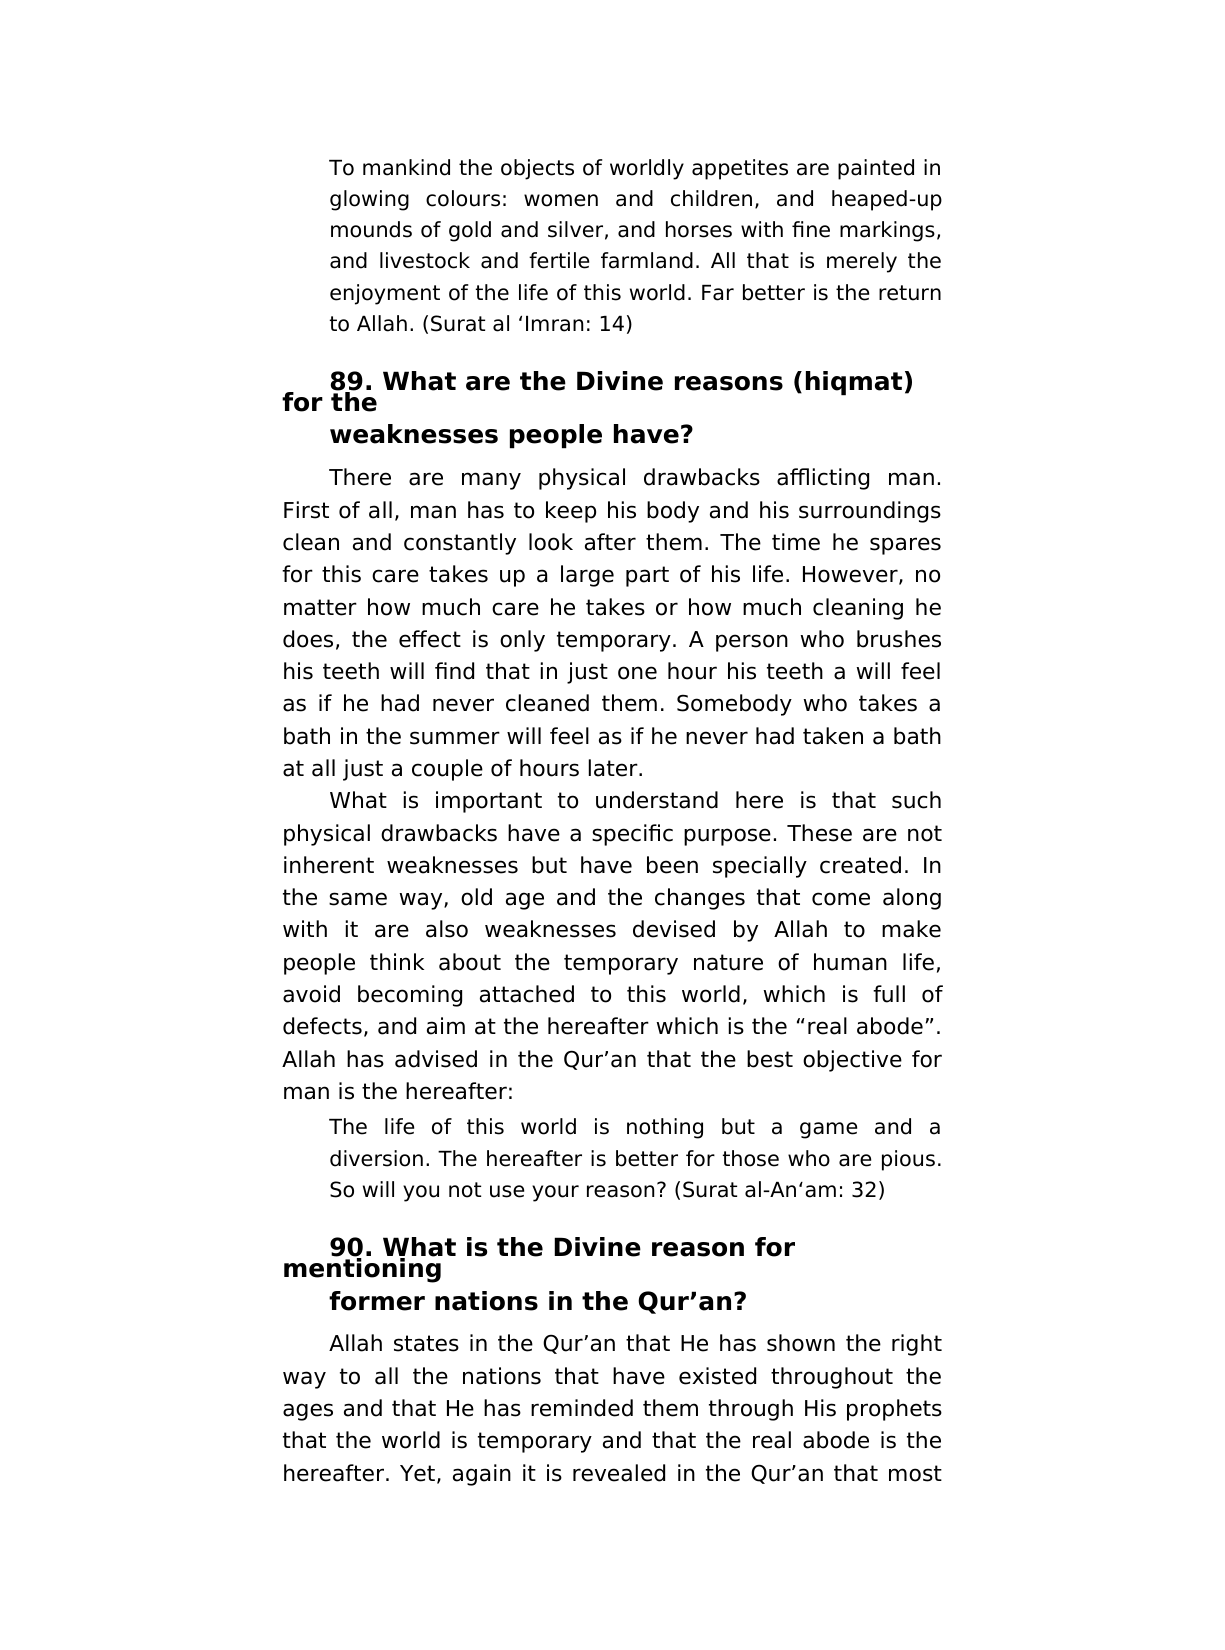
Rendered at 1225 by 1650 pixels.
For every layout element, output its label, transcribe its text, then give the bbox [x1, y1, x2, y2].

text 90. What is the Divine reason for mentioning [282, 1240, 943, 1282]
text 89. What are the Divine reasons (hiqmat) for the [282, 374, 943, 416]
text former nations in the Qur’an? [652, 1293, 943, 1314]
text There are many physical drawbacks afflicting man. First of all, man has to keep his body and his surroundings clean and constantly look after them. The time he spares for this care takes up a large part of his life. However, no matter how much care he takes or how much cleaning he does, the effect is only temporary. A person who brushes his teeth will find that in just one hour his teeth a will feel as if he had never cleaned them. Somebody who takes a bath in the summer will feel as if he never had taken a bath at all just a couple of hours later. [282, 460, 943, 783]
text weaknesses people have? [282, 427, 943, 448]
text To mankind the objects of worldly appetites are painted in glowing colours: women and children, and heaped-up mounds of gold and silver, and horses with fine markings, and livestock and fertile farmland. All that is merely the enjoyment of the life of this world. Far better is the return to Allah. (Surat al ‘Imran: 14) [329, 150, 943, 337]
text former nations in the Qur’an? [282, 1293, 651, 1314]
text What is important to understand here is that such physical drawbacks have a specific purpose. These are not inherent weaknesses but have been specially created. In the same way, old age and the changes that come along with it are also weaknesses devised by Allah to make people think about the temporary nature of human life, avoid becoming attached to this world, which is full of defects, and aim at the hereafter which is the “real abode”. Allah has advised in the Qur’an that the best objective for man is the hereafter: [282, 783, 943, 1106]
text Allah states in the Qur’an that He has shown the right way to all the nations that have existed throughout the ages and that He has reminded them through His prophets that the world is temporary and that the real abode is the hereafter. Yet, again it is revealed in the Qur’an that most [282, 1326, 943, 1487]
text The life of this world is nothing but a game and a diversion. The hereafter is better for those who are pious. So will you not use your reason? (Surat al-An‘am: 32) [329, 1110, 943, 1203]
